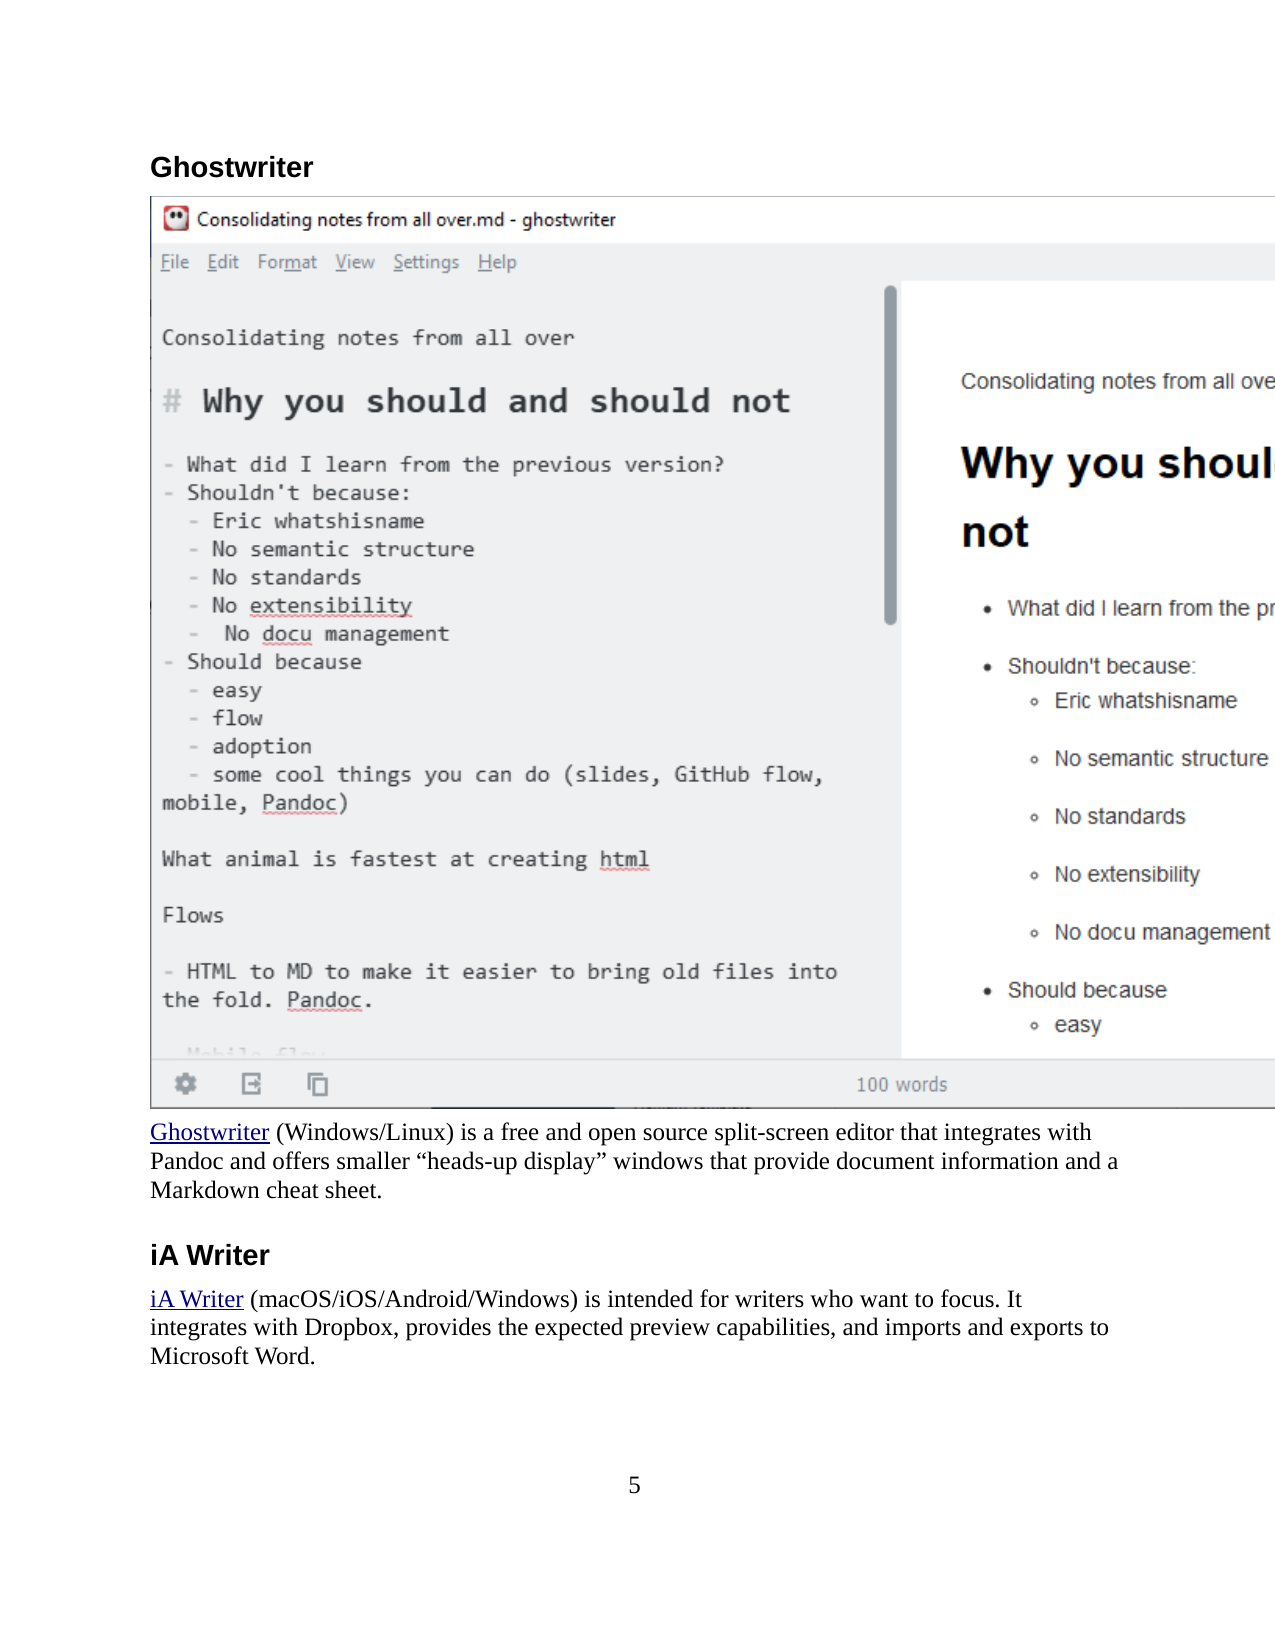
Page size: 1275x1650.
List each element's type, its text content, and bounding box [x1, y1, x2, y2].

subtitle Ghostwriter [150, 150, 1125, 183]
text Ghostwriter (Windows/Linux) is a free and open source split-screen editor that integrates with Pandoc and offers smaller “heads-up display” windows that provide document information and a Markdown cheat sheet. [150, 1117, 1125, 1204]
picture [150, 196, 1275, 1109]
subtitle iA Writer [150, 1238, 1125, 1271]
text iA Writer (macOS/iOS/Android/Windows) is intended for writers who want to focus. It integrates with Dropbox, provides the expected preview capabilities, and imports and exports to Microsoft Word. [150, 1284, 1125, 1370]
